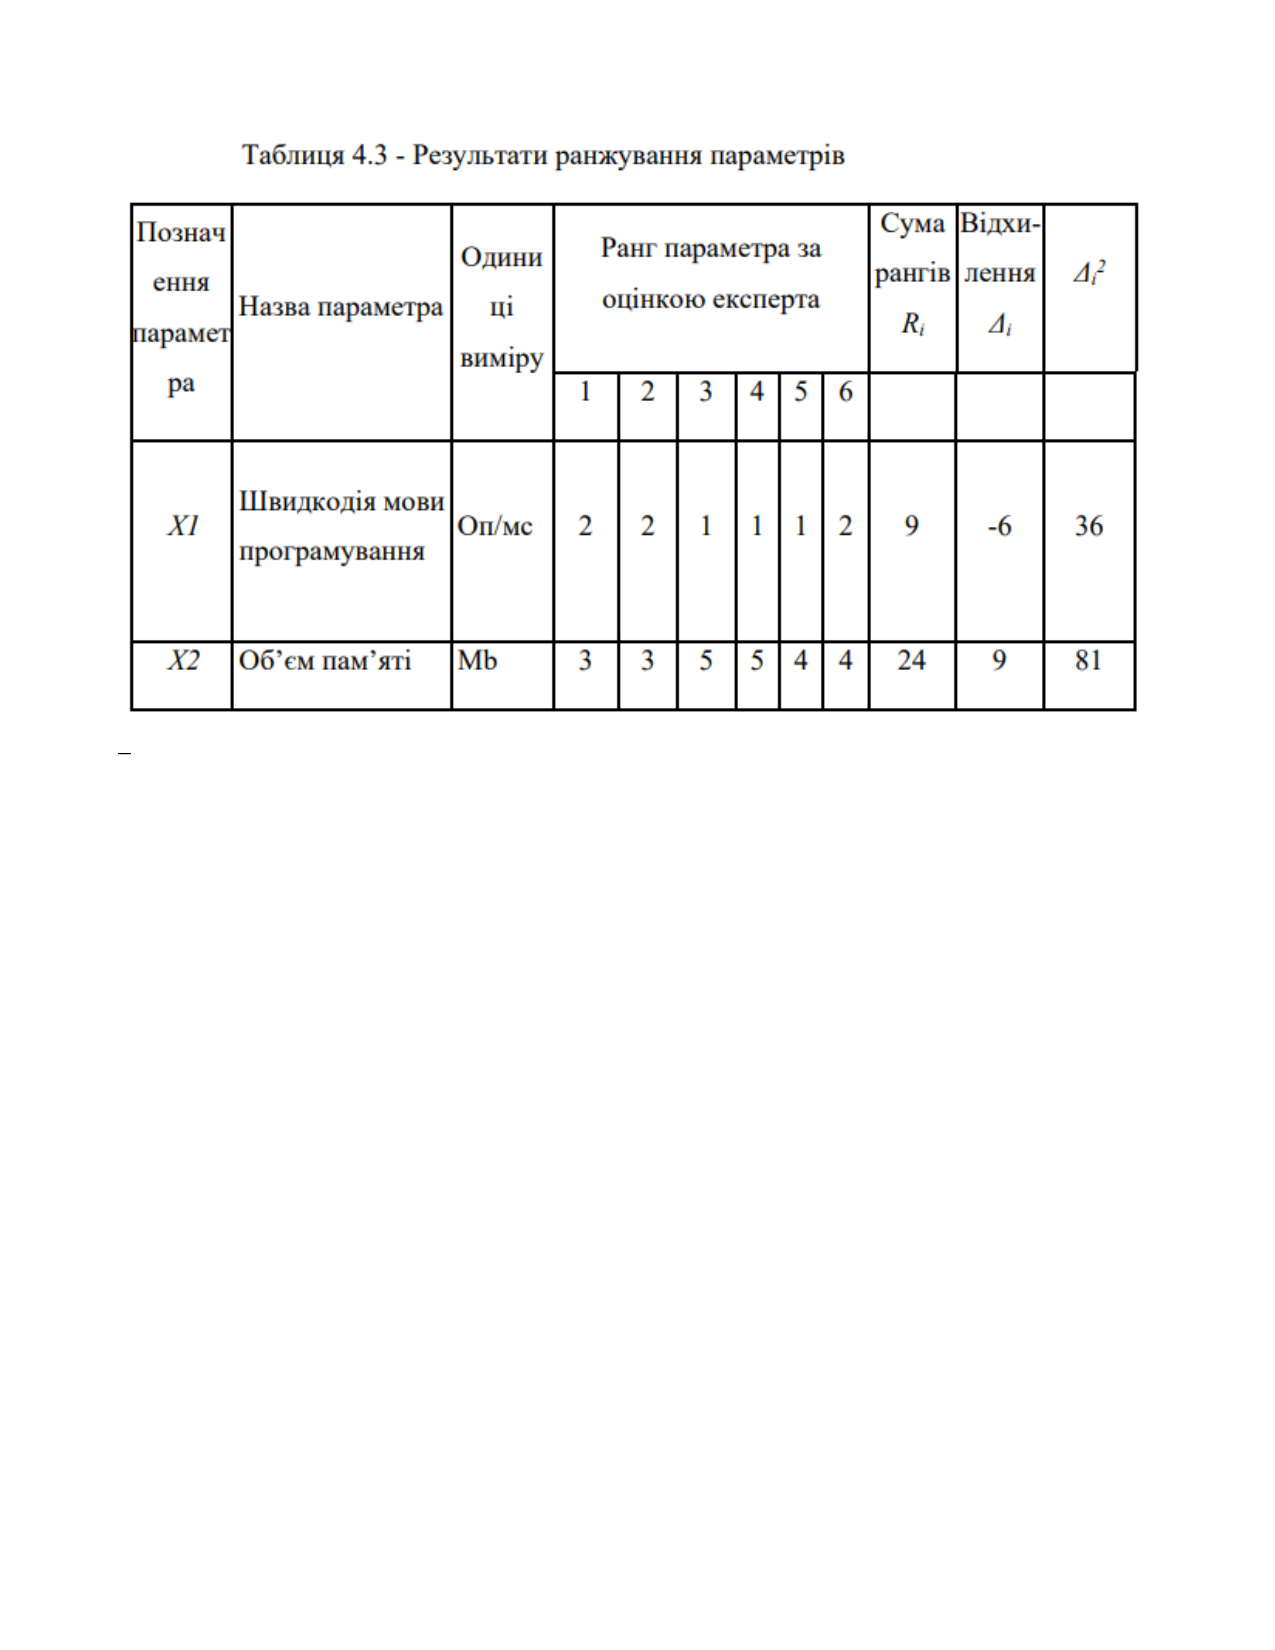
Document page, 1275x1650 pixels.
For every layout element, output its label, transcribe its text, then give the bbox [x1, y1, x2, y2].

text _ [118, 724, 1157, 757]
picture [118, 118, 1157, 724]
